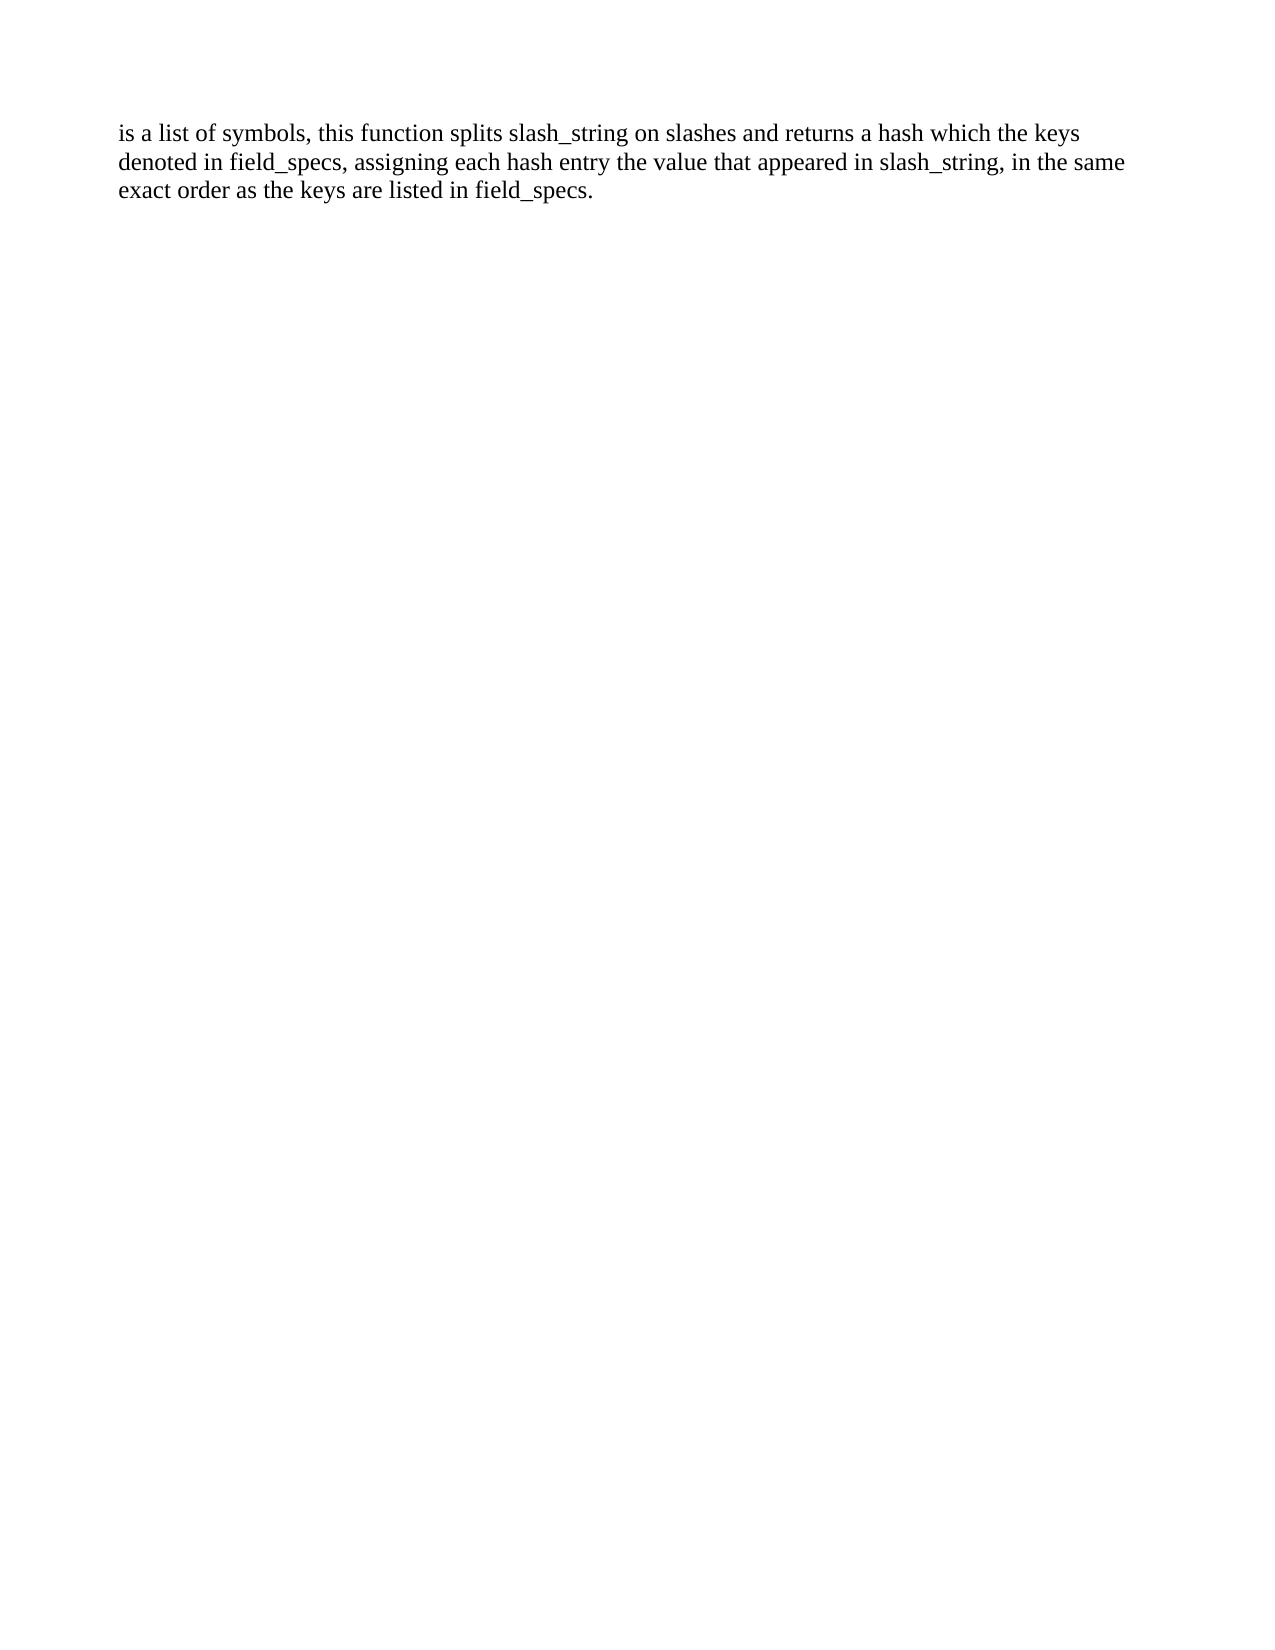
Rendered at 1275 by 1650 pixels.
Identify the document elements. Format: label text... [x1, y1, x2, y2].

text is a list of symbols, this function splits slash_string on slashes and returns a hash which the keys denoted in field_specs, assigning each hash entry the value that appeared in slash_string, in the same exact order as the keys are listed in field_specs. [118, 118, 1157, 204]
